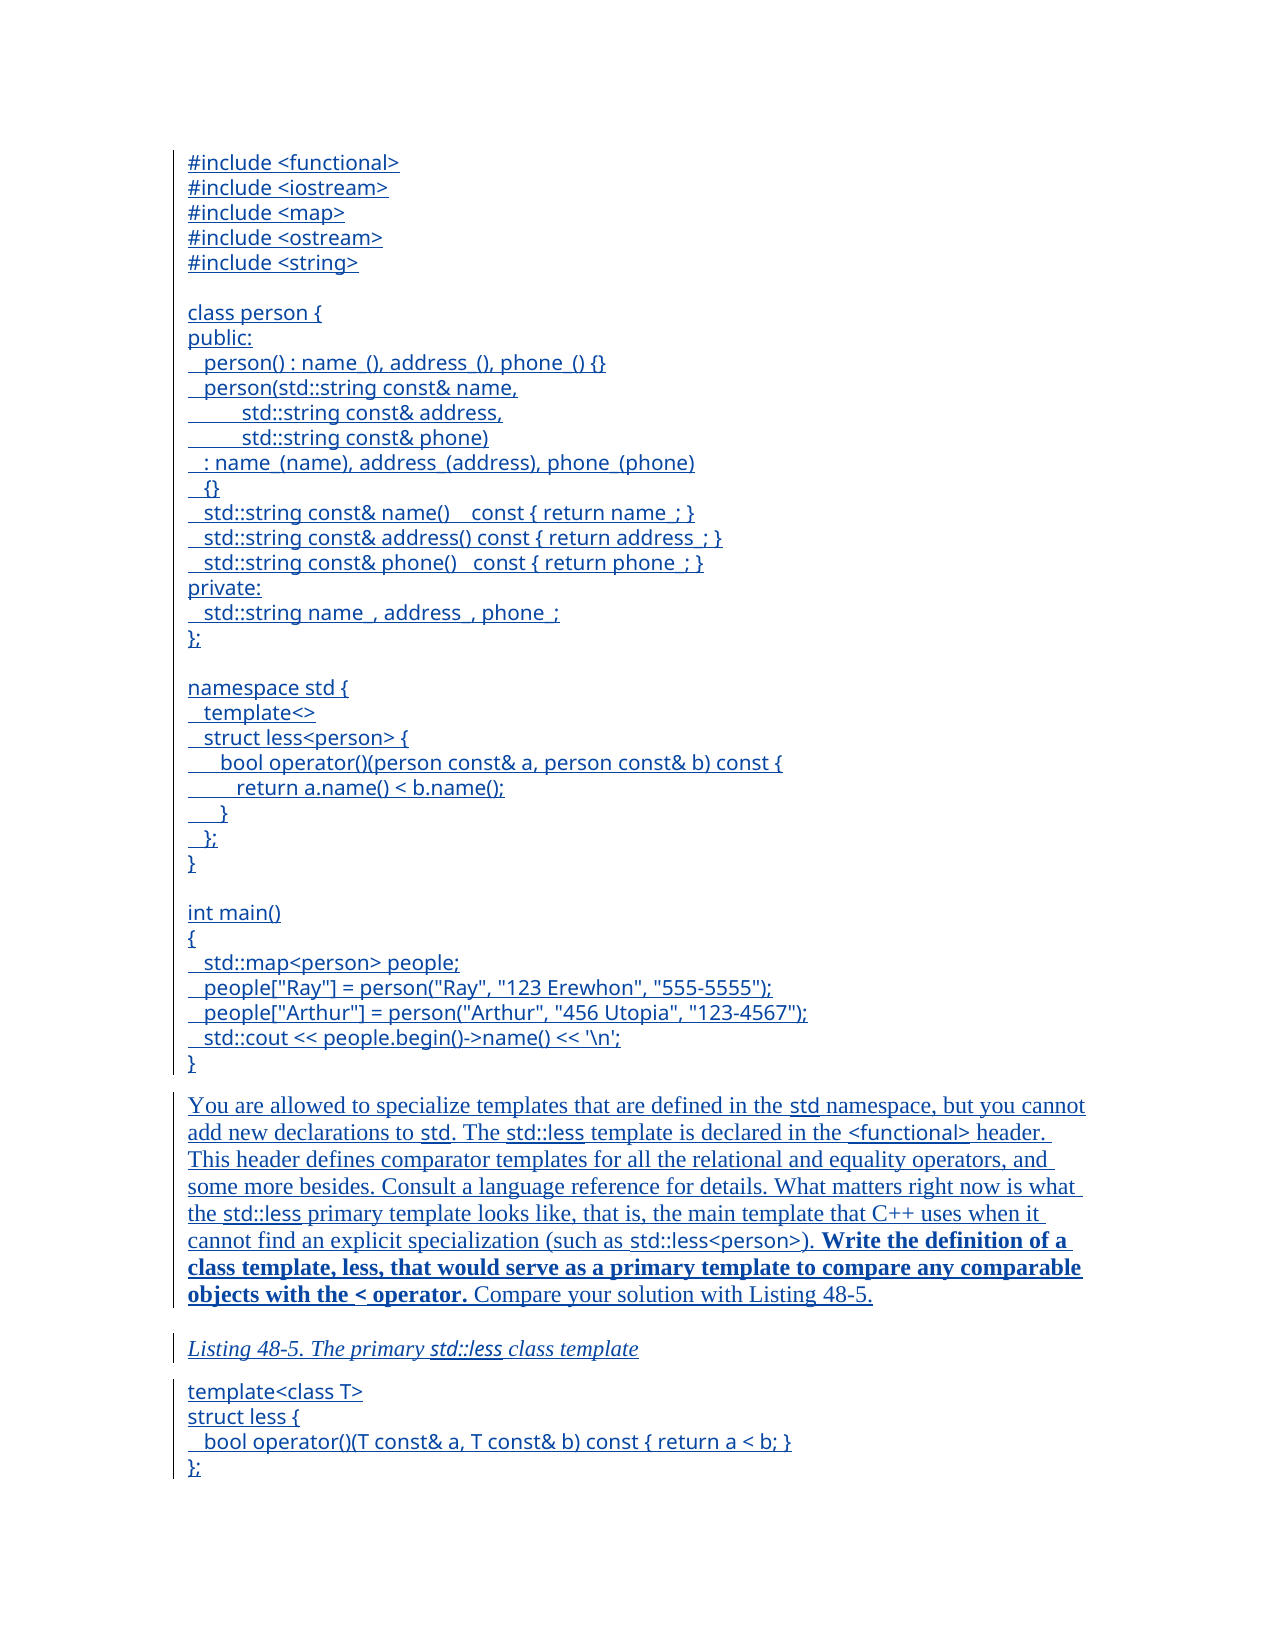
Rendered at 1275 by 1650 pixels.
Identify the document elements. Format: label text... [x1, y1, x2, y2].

text std::string const& address() const { return address_; } [187, 525, 1072, 550]
text private: [187, 575, 1072, 600]
text bool operator()(person const& a, person const& b) const { [187, 750, 1072, 775]
text int main() [187, 900, 1072, 925]
text } [187, 800, 1072, 825]
text }; [187, 1454, 1072, 1479]
text template<> [187, 700, 1072, 725]
text } [187, 1050, 1072, 1075]
text #include <iostream> [187, 175, 1072, 200]
text }; [187, 825, 1072, 850]
text std::cout << people.begin()->name() << '\n'; [187, 1025, 1072, 1050]
text class person { [187, 300, 1072, 325]
text std::string const& address, [187, 400, 1072, 425]
text namespace std { [187, 675, 1072, 700]
text struct less { [187, 1404, 1072, 1429]
text {} [187, 475, 1072, 500]
text }; [187, 625, 1072, 650]
text #include <map> [187, 200, 1072, 225]
text Listing 48-5. The primary std::less class template [187, 1333, 1087, 1362]
text std::string name_, address_, phone_; [187, 600, 1072, 625]
text { [187, 925, 1072, 950]
text #include <functional> [187, 150, 1072, 175]
text std::string const& phone() const { return phone_; } [187, 550, 1072, 575]
text You are allowed to specialize templates that are defined in the std namespace, but you cannot add new declarations to std. The std::less template is declared in the <functional> header. This header defines comparator templates for all the relational and equality operators, and some more besides. Consult a language reference for details. What matters right now is what the std::less primary template looks like, that is, the main template that C++ uses when it cannot find an explicit specialization (such as std::less<person>). Write the definition of a class template, less, that would serve as a primary template to compare any comparable objects with the < operator. Compare your solution with Listing 48-5. [187, 1092, 1087, 1308]
text person() : name_(), address_(), phone_() {} [187, 350, 1072, 375]
text std::string const& phone) [187, 425, 1072, 450]
text people["Arthur"] = person("Arthur", "456 Utopia", "123-4567"); [187, 1000, 1072, 1025]
text template<class T> [187, 1379, 1072, 1404]
text std::map<person> people; [187, 950, 1072, 975]
text std::string const& name() const { return name_; } [187, 500, 1072, 525]
text #include <string> [187, 250, 1072, 275]
text bool operator()(T const& a, T const& b) const { return a < b; } [187, 1429, 1072, 1454]
text people["Ray"] = person("Ray", "123 Erewhon", "555-5555"); [187, 975, 1072, 1000]
text : name_(name), address_(address), phone_(phone) [187, 450, 1072, 475]
text } [187, 850, 1072, 875]
text #include <ostream> [187, 225, 1072, 250]
text struct less<person> { [187, 725, 1072, 750]
text person(std::string const& name, [187, 375, 1072, 400]
text public: [187, 325, 1072, 350]
text return a.name() < b.name(); [187, 775, 1072, 800]
